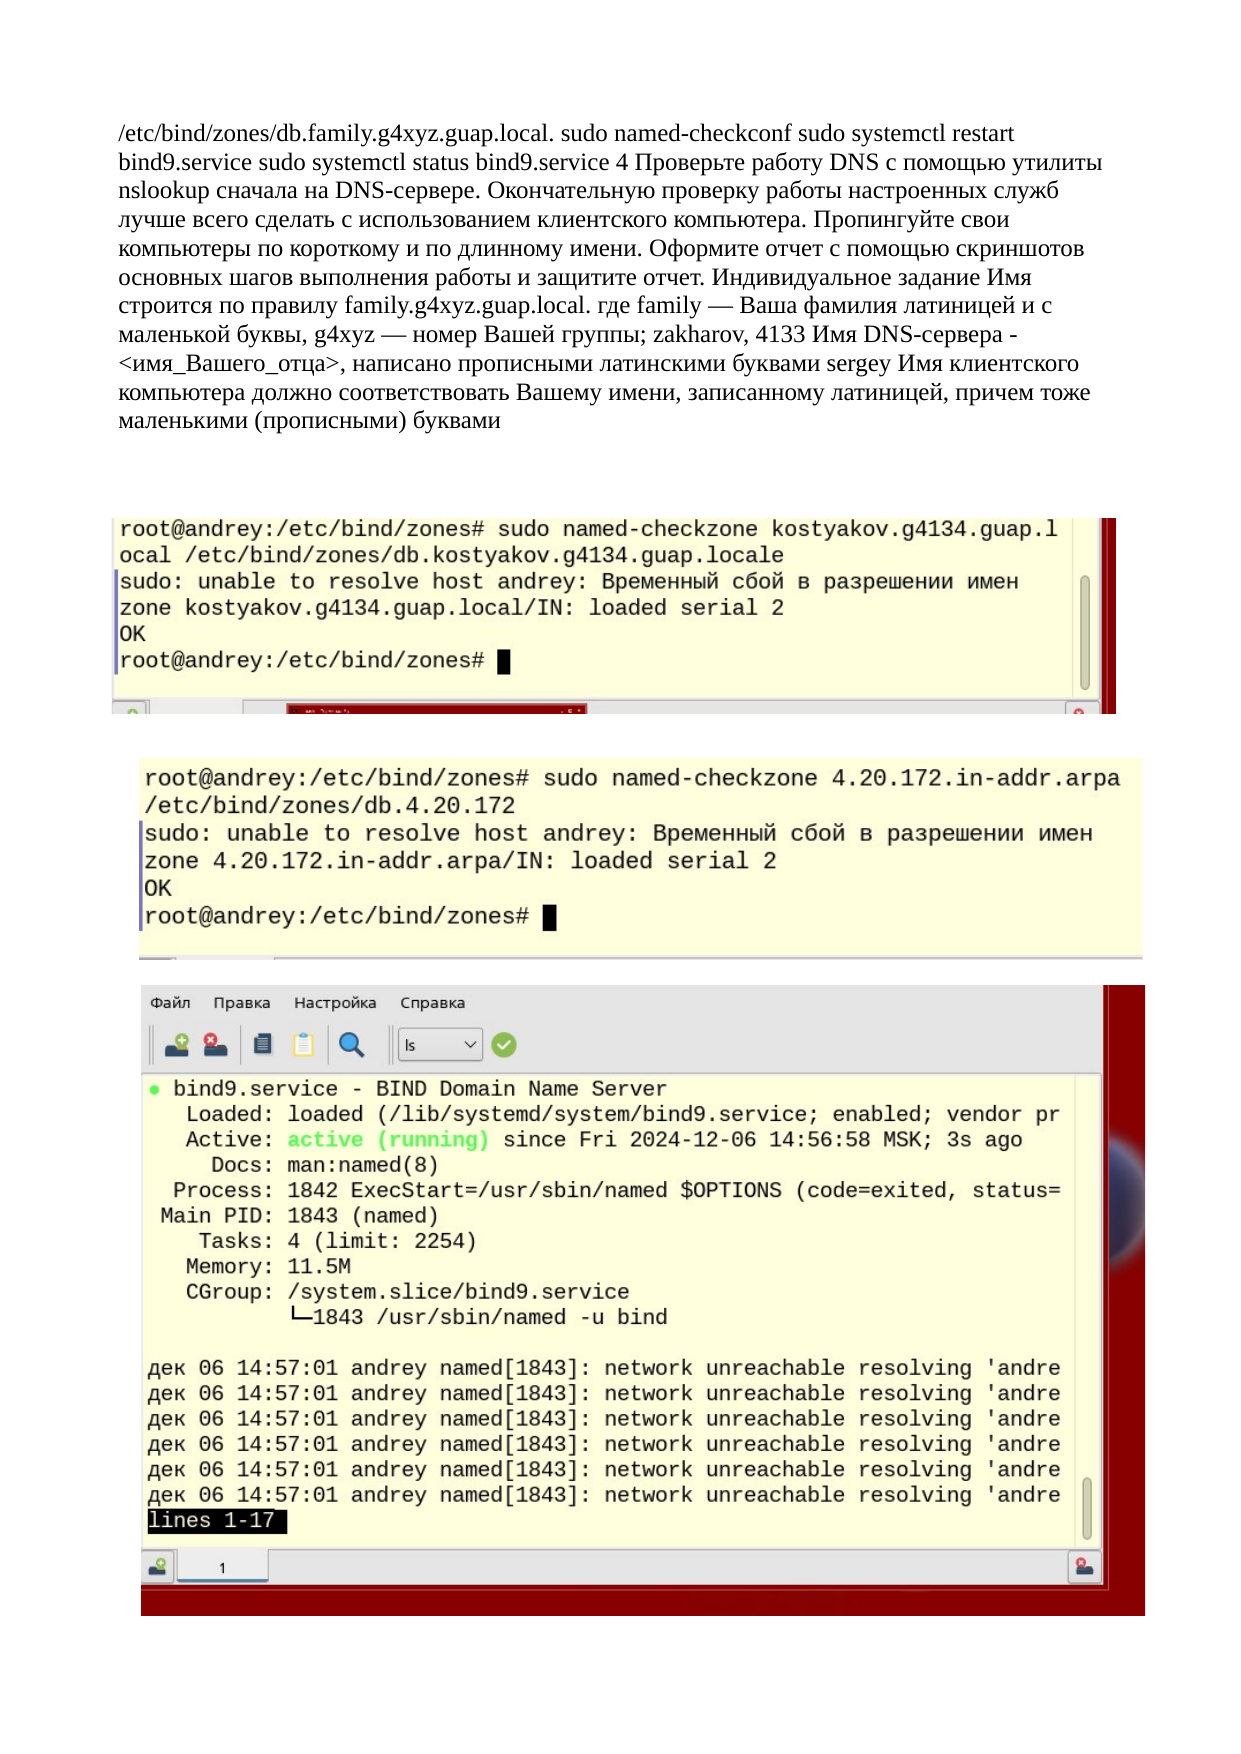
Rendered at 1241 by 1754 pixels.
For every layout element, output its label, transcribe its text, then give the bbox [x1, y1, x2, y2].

picture [139, 758, 1143, 960]
picture [111, 518, 1116, 714]
text /etc/bind/zones/db.family.g4xyz.guap.local. sudo named-checkconf sudo systemctl restart bind9.service sudo systemctl status bind9.service 4 Проверьте работу DNS с помощью утилиты nslookup сначала на DNS-сервере. Окончательную проверку работы настроенных служб лучше всего сделать с использованием клиентского компьютера. Пропингуйте свои компьютеры по короткому и по длинному имени. Оформите отчет с помощью скриншотов основных шагов выполнения работы и защитите отчет. Индивидуальное задание Имя строится по правилу family.g4xyz.guap.local. где family — Ваша фамилия латиницей и с маленькой буквы, g4xyz — номер Вашей группы; zakharov, 4133 Имя DNS-сервера - <имя_Вашего_отца>, написано прописными латинскими буквами sergey Имя клиентского компьютера должно соответствовать Вашему имени, записанному латиницей, причем тоже маленькими (прописными) буквами [118, 118, 1122, 434]
picture [141, 985, 1146, 1616]
